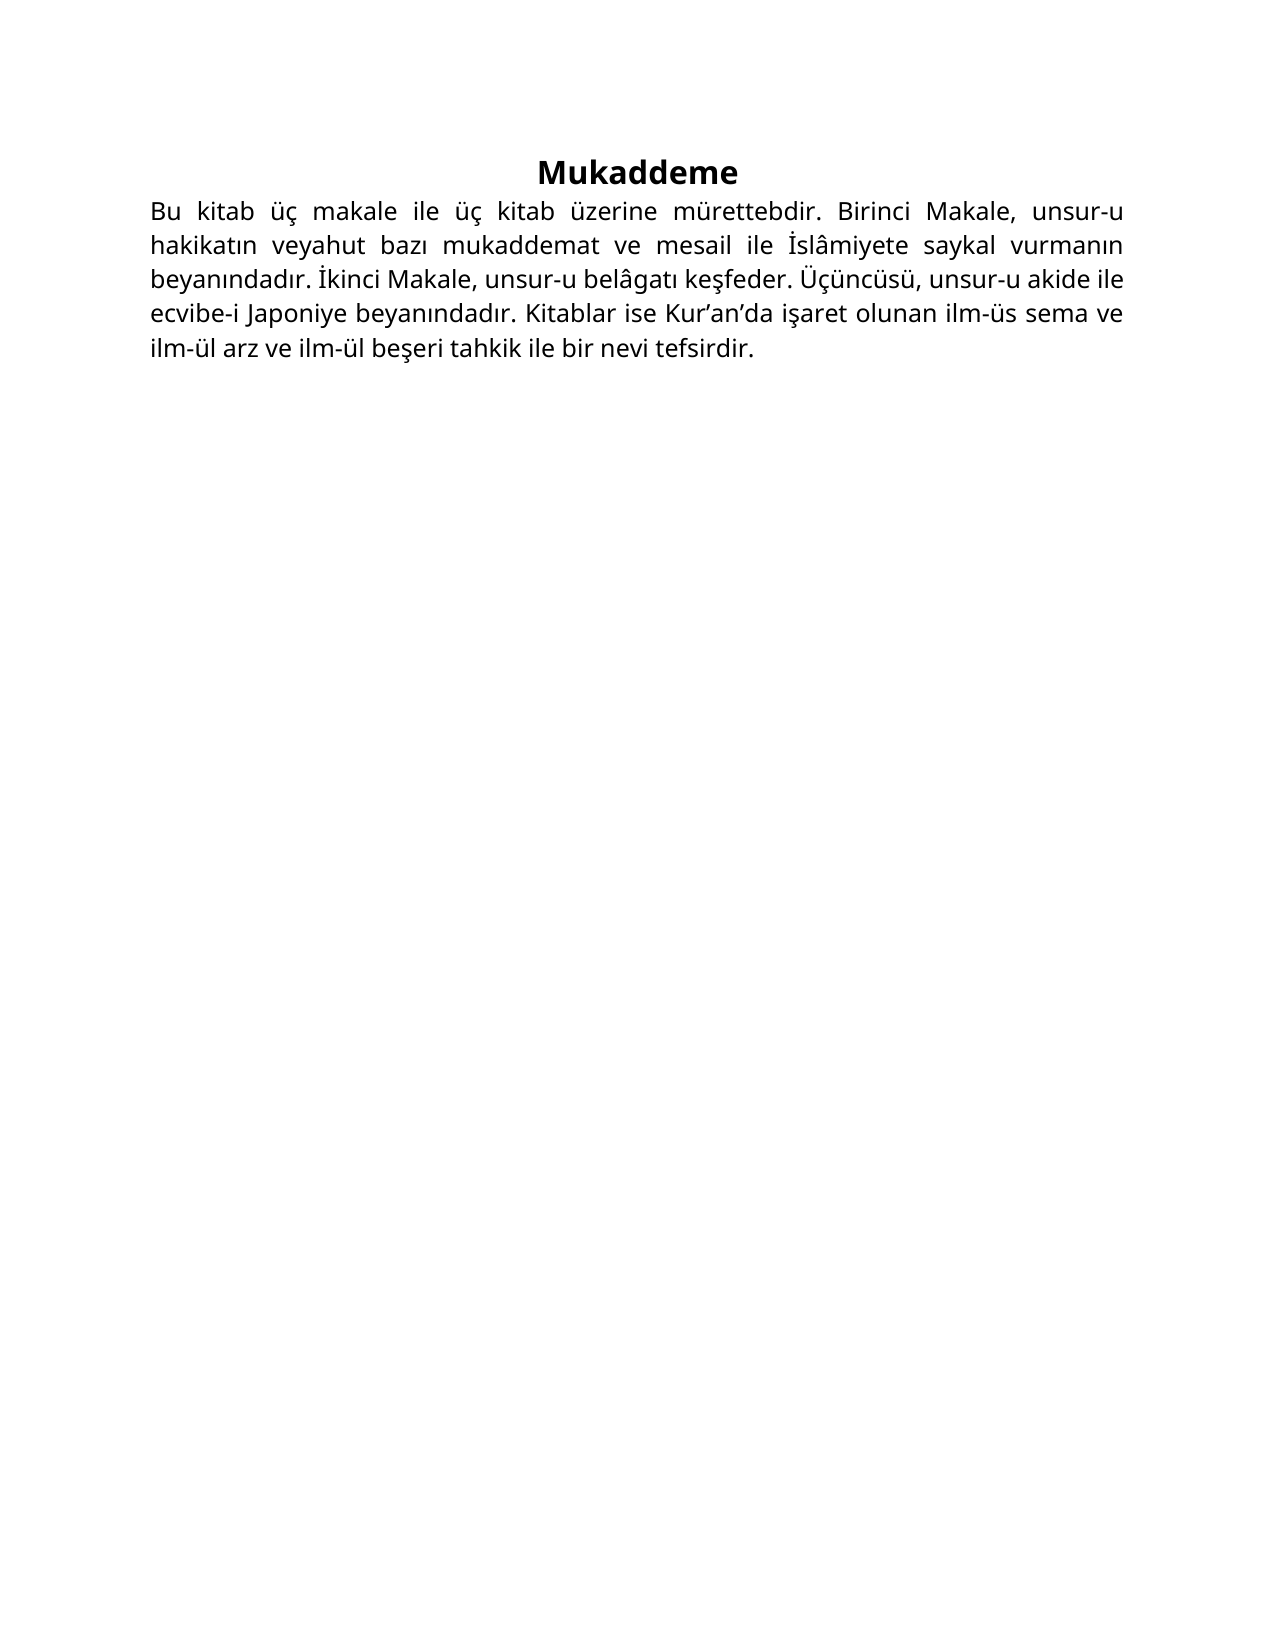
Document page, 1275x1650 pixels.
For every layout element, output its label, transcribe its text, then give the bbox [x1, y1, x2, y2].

subtitle Mukaddeme [150, 150, 1125, 194]
text Bu kitab üç makale ile üç kitab üzerine mürettebdir. Birinci Makale, unsur-u hakikatın veyahut bazı mukaddemat ve mesail ile İslâmiyete saykal vurmanın beyanındadır. İkinci Makale, unsur-u belâgatı keşfeder. Üçüncüsü, unsur-u akide ile ecvibe-i Japoniye beyanındadır. Kitablar ise Kur’an’da işaret olunan ilm-üs sema ve ilm-ül arz ve ilm-ül beşeri tahkik ile bir nevi tefsirdir. [150, 194, 1125, 364]
